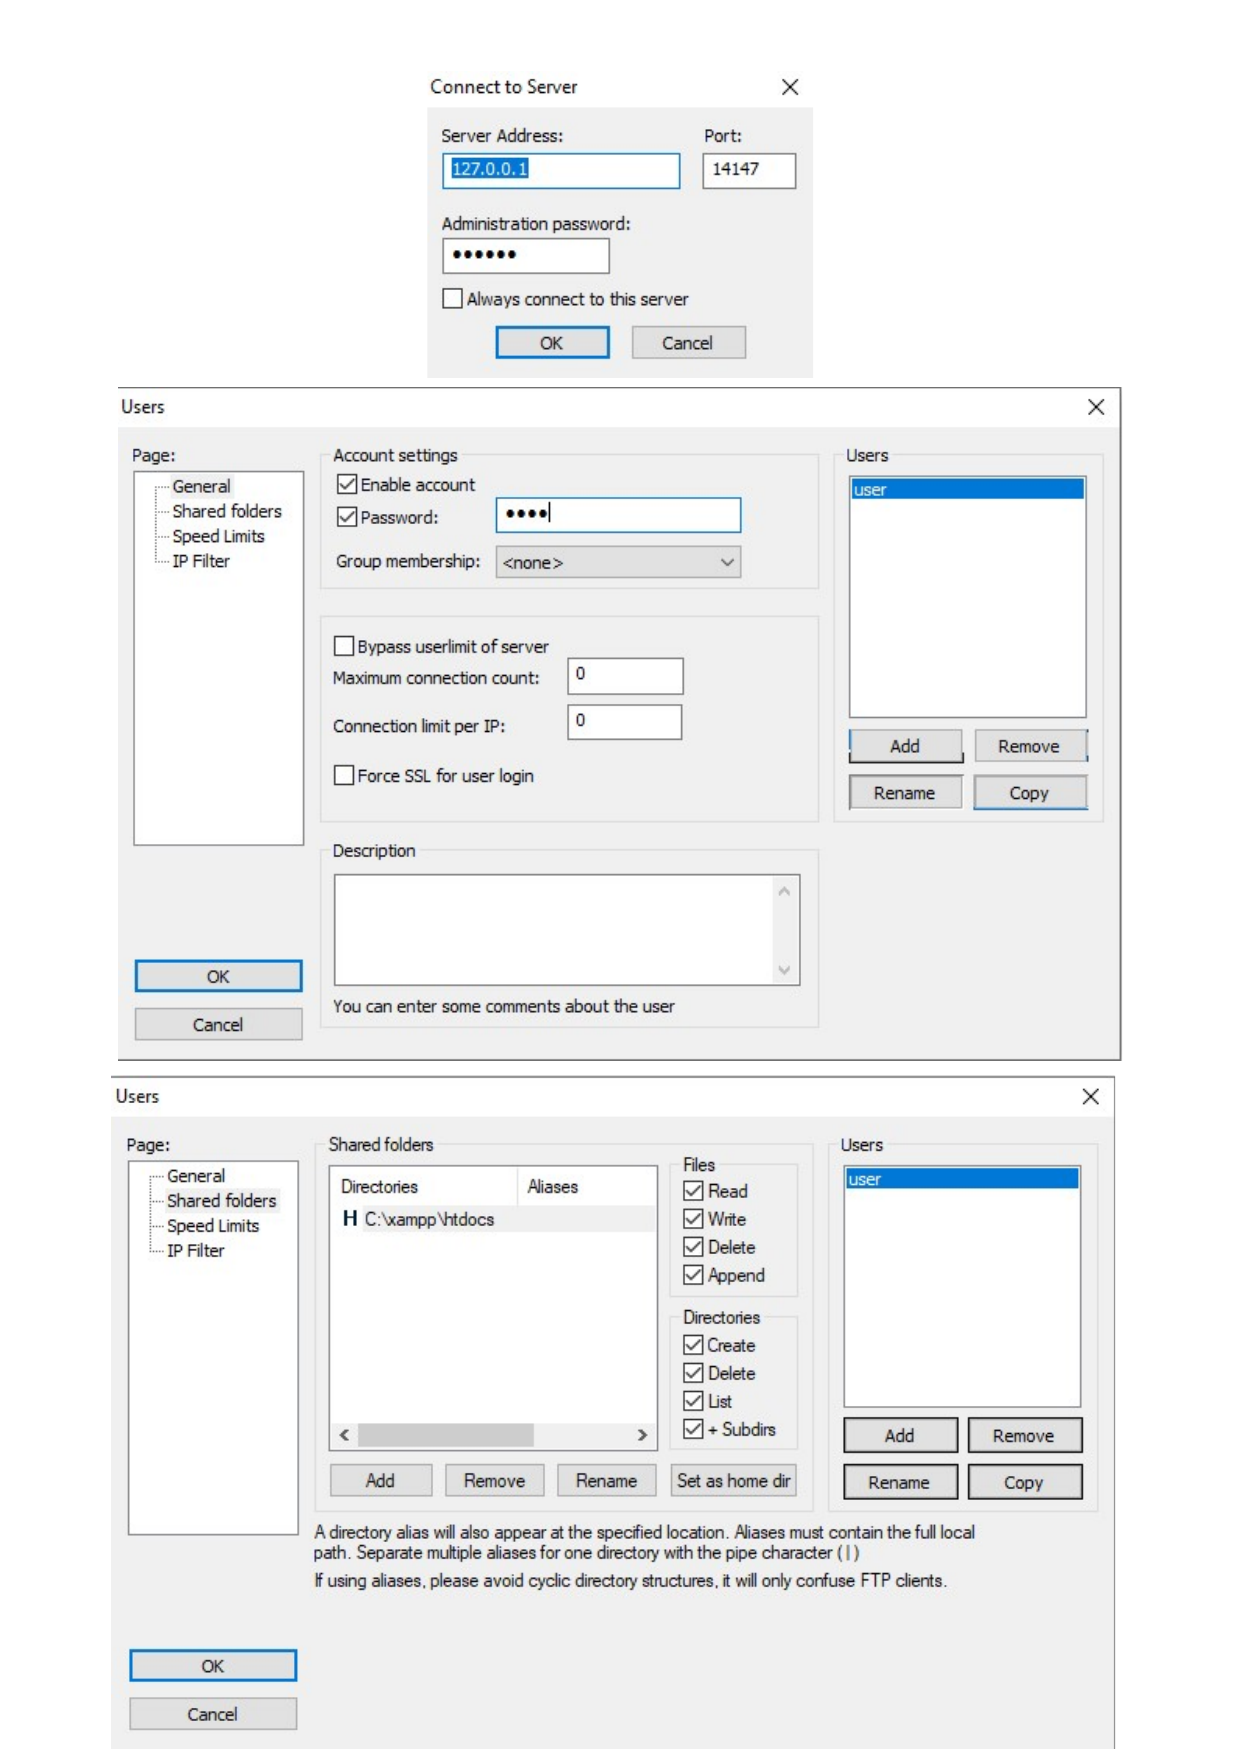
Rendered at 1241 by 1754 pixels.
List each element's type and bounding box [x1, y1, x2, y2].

picture [118, 387, 1123, 1061]
picture [111, 1075, 1116, 1749]
picture [427, 71, 814, 378]
